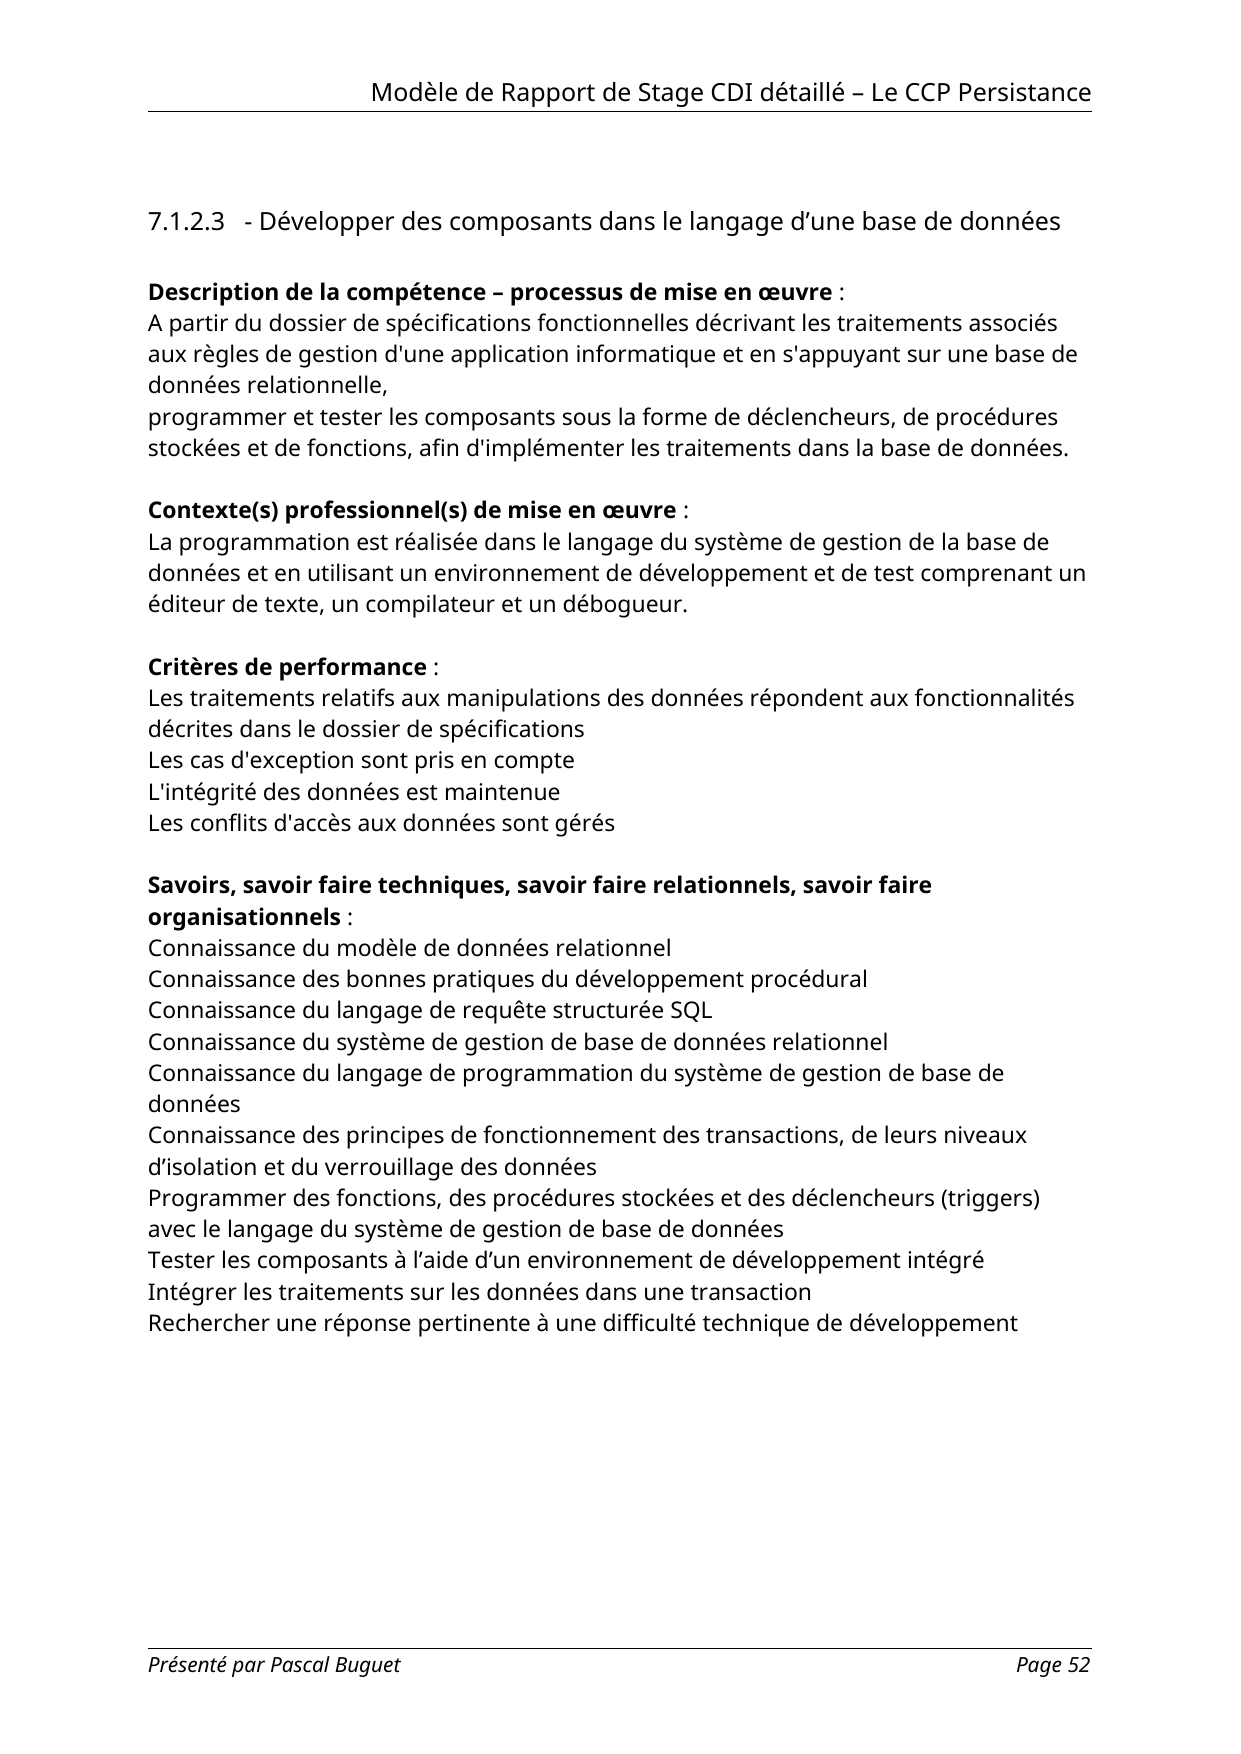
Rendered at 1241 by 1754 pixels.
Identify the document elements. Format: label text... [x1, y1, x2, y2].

text Intégrer les traitements sur les données dans une transaction [148, 1276, 1092, 1307]
text Connaissance du système de gestion de base de données relationnel [148, 1026, 1092, 1057]
text Contexte(s) professionnel(s) de mise en œuvre : [148, 494, 1092, 526]
text Les cas d'exception sont pris en compte [148, 744, 1092, 776]
text Les traitements relatifs aux manipulations des données répondent aux fonctionnalités décrites dans le dossier de spécifications [148, 682, 1092, 744]
text Description de la compétence – processus de mise en œuvre : [148, 276, 1092, 307]
text Connaissance du langage de requête structurée SQL [148, 994, 1092, 1026]
text Savoirs, savoir faire techniques, savoir faire relationnels, savoir faire organisationnels : [148, 869, 1092, 932]
text programmer et tester les composants sous la forme de déclencheurs, de procédures stockées et de fonctions, afin d'implémenter les traitements dans la base de données. [148, 401, 1092, 463]
text Rechercher une réponse pertinente à une difficulté technique de développement [148, 1307, 1092, 1338]
text La programmation est réalisée dans le langage du système de gestion de la base de données et en utilisant un environnement de développement et de test comprenant un éditeur de texte, un compilateur et un débogueur. [148, 526, 1092, 619]
text Connaissance des bonnes pratiques du développement procédural [148, 963, 1092, 994]
text Connaissance du langage de programmation du système de gestion de base de données [148, 1057, 1092, 1119]
text Les conflits d'accès aux données sont gérés [148, 807, 1092, 838]
text L'intégrité des données est maintenue [148, 776, 1092, 807]
text Connaissance du modèle de données relationnel [148, 932, 1092, 963]
subtitle - Développer des composants dans le langage d’une base de données [148, 204, 1092, 238]
text Critères de performance : [148, 651, 1092, 682]
text Connaissance des principes de fonctionnement des transactions, de leurs niveaux d’isolation et du verrouillage des données [148, 1119, 1092, 1182]
text A partir du dossier de spécifications fonctionnelles décrivant les traitements associés aux règles de gestion d'une application informatique et en s'appuyant sur une base de données relationnelle, [148, 307, 1092, 401]
text Tester les composants à l’aide d’un environnement de développement intégré [148, 1244, 1092, 1276]
text Programmer des fonctions, des procédures stockées et des déclencheurs (triggers) avec le langage du système de gestion de base de données [148, 1182, 1092, 1244]
